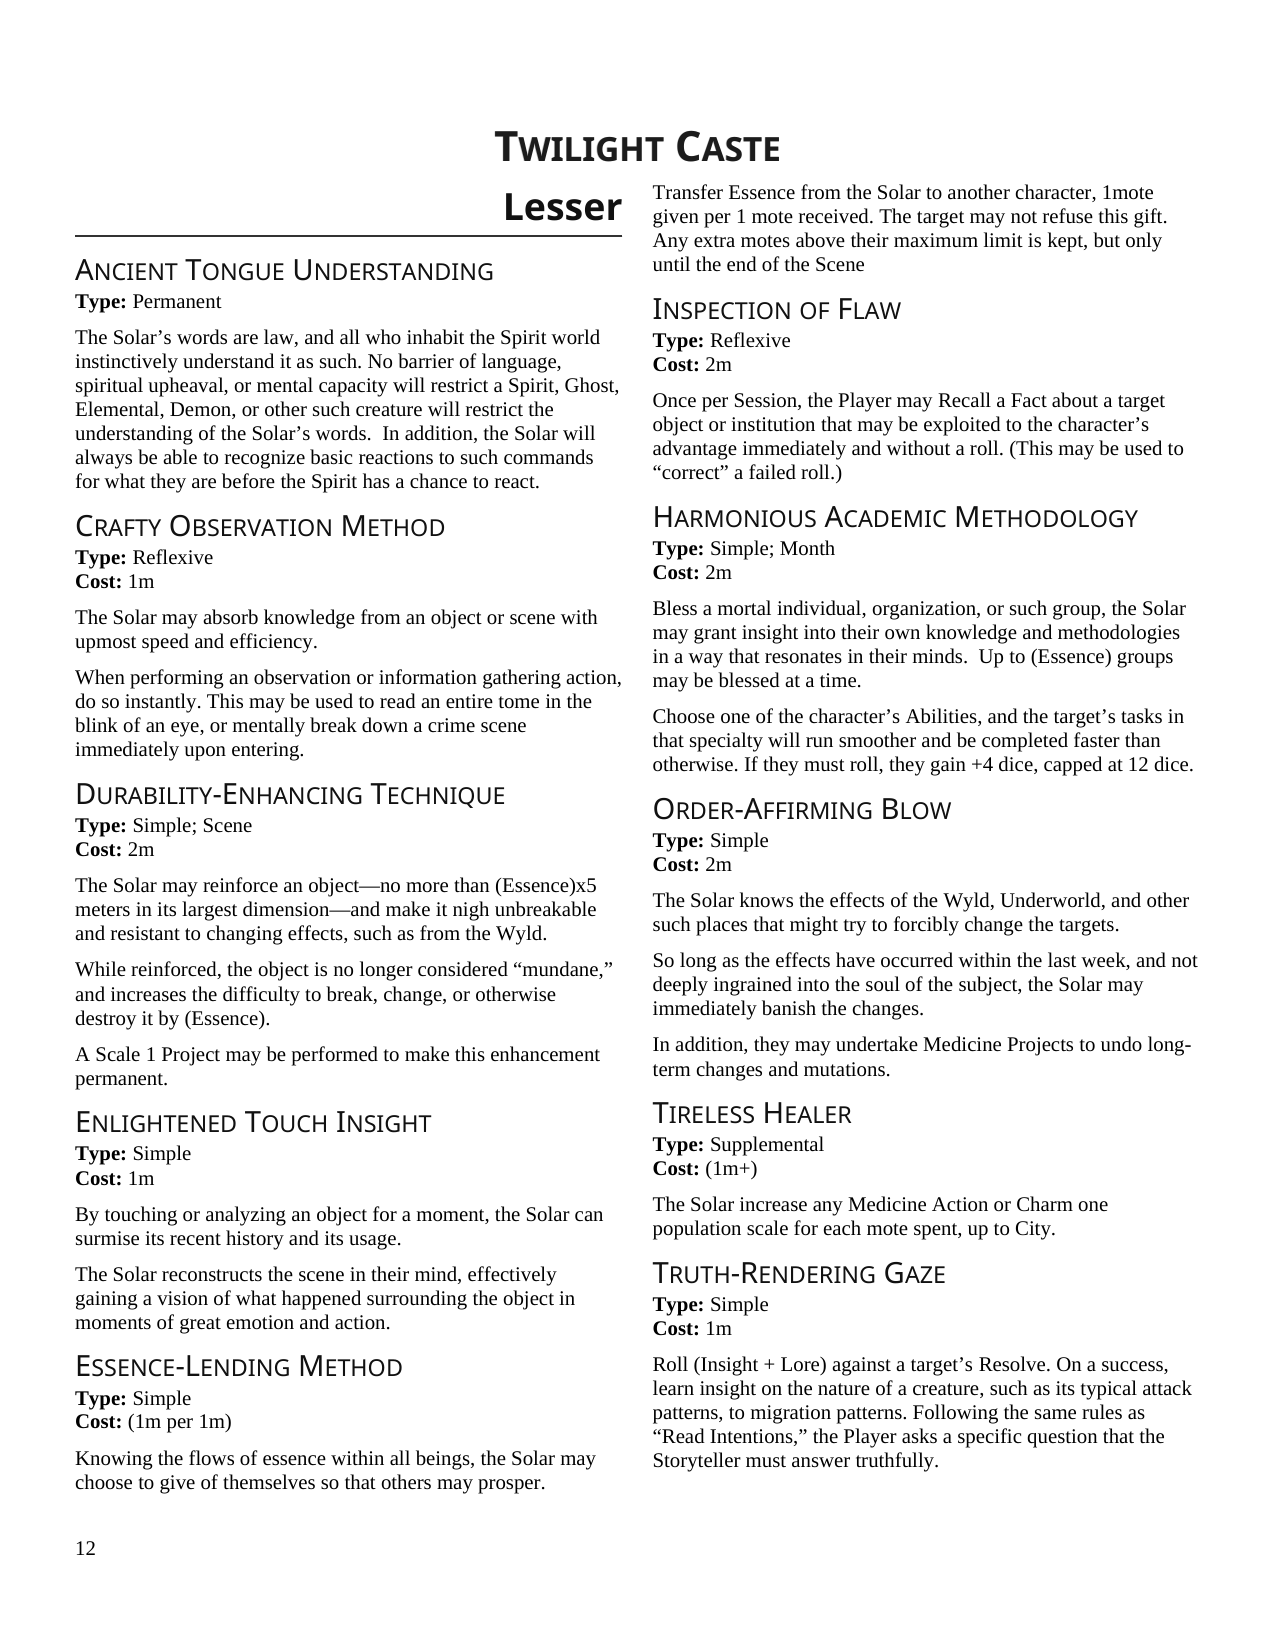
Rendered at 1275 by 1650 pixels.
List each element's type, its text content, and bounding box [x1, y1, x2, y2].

text Type: Simple; Scene Cost: 2m [75, 813, 622, 861]
text Once per Session, the Player may Recall a Fact about a target object or institution that may be exploited to the character’s advantage immediately and without a roll. (This may be used to “correct” a failed roll.) [652, 388, 1200, 484]
text Type: Simple Cost: 2m [652, 828, 1200, 876]
text The Solar increase any Medicine Action or Charm one population scale for each mote spent, up to City. [652, 1192, 1200, 1240]
subtitle Durability-Enhancing Technique [75, 773, 622, 813]
text In addition, they may undertake Medicine Projects to undo long-term changes and mutations. [652, 1032, 1200, 1081]
text Type: Reflexive Cost: 2m [652, 328, 1200, 376]
subtitle Essence-Lending Method [75, 1346, 622, 1385]
subtitle Crafty Observation Method [75, 505, 622, 545]
text Lesser [75, 180, 622, 235]
text The Solar’s words are law, and all who inhabit the Spirit world instinctively understand it as such. No barrier of language, spiritual upheaval, or mental capacity will restrict a Spirit, Ghost, Elemental, Demon, or other such creature will restrict the understanding of the Solar’s words. In addition, the Solar will always be able to recognize basic reactions to such commands for what they are before the Spirit has a chance to react. [75, 325, 622, 493]
text Type: Permanent [75, 289, 622, 313]
text Type: Simple Cost: 1m [652, 1292, 1200, 1340]
text Type: Supplemental Cost: (1m+) [652, 1132, 1200, 1180]
subtitle Enlightened Touch Insight [75, 1102, 622, 1141]
subtitle Inspection of Flaw [652, 288, 1200, 328]
subtitle Truth-Rendering Gaze [652, 1252, 1200, 1292]
text Roll (Insight + Lore) against a target’s Resolve. On a success, learn insight on the nature of a creature, such as its typical attack patterns, to migration patterns. Following the same rules as “Read Intentions,” the Player asks a specific question that the Storyteller must answer truthfully. [652, 1352, 1200, 1472]
text Choose one of the character’s Abilities, and the target’s tasks in that specialty will run smoother and be completed faster than otherwise. If they must roll, they gain +4 dice, capped at 12 dice. [652, 704, 1200, 776]
text When performing an observation or information gathering action, do so instantly. This may be used to read an entire tome in the blink of an eye, or mentally break down a crime scene immediately upon entering. [75, 665, 622, 761]
text Type: Simple; Month Cost: 2m [652, 536, 1200, 584]
text So long as the effects have occurred within the last week, and not deeply ingrained into the soul of the subject, the Solar may immediately banish the changes. [652, 948, 1200, 1020]
text Type: Simple Cost: 1m [75, 1141, 622, 1189]
text Type: Reflexive Cost: 1m [75, 545, 622, 593]
text The Solar may absorb knowledge from an object or scene with upmost speed and efficiency. [75, 605, 622, 653]
text While reinforced, the object is no longer considered “mundane,” and increases the difficulty to break, change, or otherwise destroy it by (Essence). [75, 957, 622, 1029]
text By touching or analyzing an object for a moment, the Solar can surmise its recent history and its usage. [75, 1201, 622, 1249]
text Knowing the flows of essence within all beings, the Solar may choose to give of themselves so that others may prosper. [75, 1446, 622, 1494]
text The Solar may reinforce an object—no more than (Essence)x5 meters in its largest dimension—and make it nigh unbreakable and resistant to changing effects, such as from the Wyld. [75, 873, 622, 945]
text The Solar knows the effects of the Wyld, Underworld, and other such places that might try to forcibly change the targets. [652, 888, 1200, 936]
text Type: Simple Cost: (1m per 1m) [75, 1385, 622, 1433]
subtitle Order-Affirming Blow [652, 788, 1200, 828]
subtitle Tireless Healer [652, 1092, 1200, 1132]
subtitle Ancient Tongue Understanding [75, 249, 622, 289]
subtitle Twilight Caste [75, 117, 1200, 174]
text A Scale 1 Project may be performed to make this enhancement permanent. [75, 1042, 622, 1090]
text The Solar reconstructs the scene in their mind, effectively gaining a vision of what happened surrounding the object in moments of great emotion and action. [75, 1262, 622, 1334]
subtitle Harmonious Academic Methodology [652, 496, 1200, 536]
text Transfer Essence from the Solar to another character, 1mote given per 1 mote received. The target may not refuse this gift. Any extra motes above their maximum limit is kept, but only until the end of the Scene [652, 180, 1200, 276]
text Bless a mortal individual, organization, or such group, the Solar may grant insight into their own knowledge and methodologies in a way that resonates in their minds. Up to (Essence) groups may be blessed at a time. [652, 596, 1200, 692]
